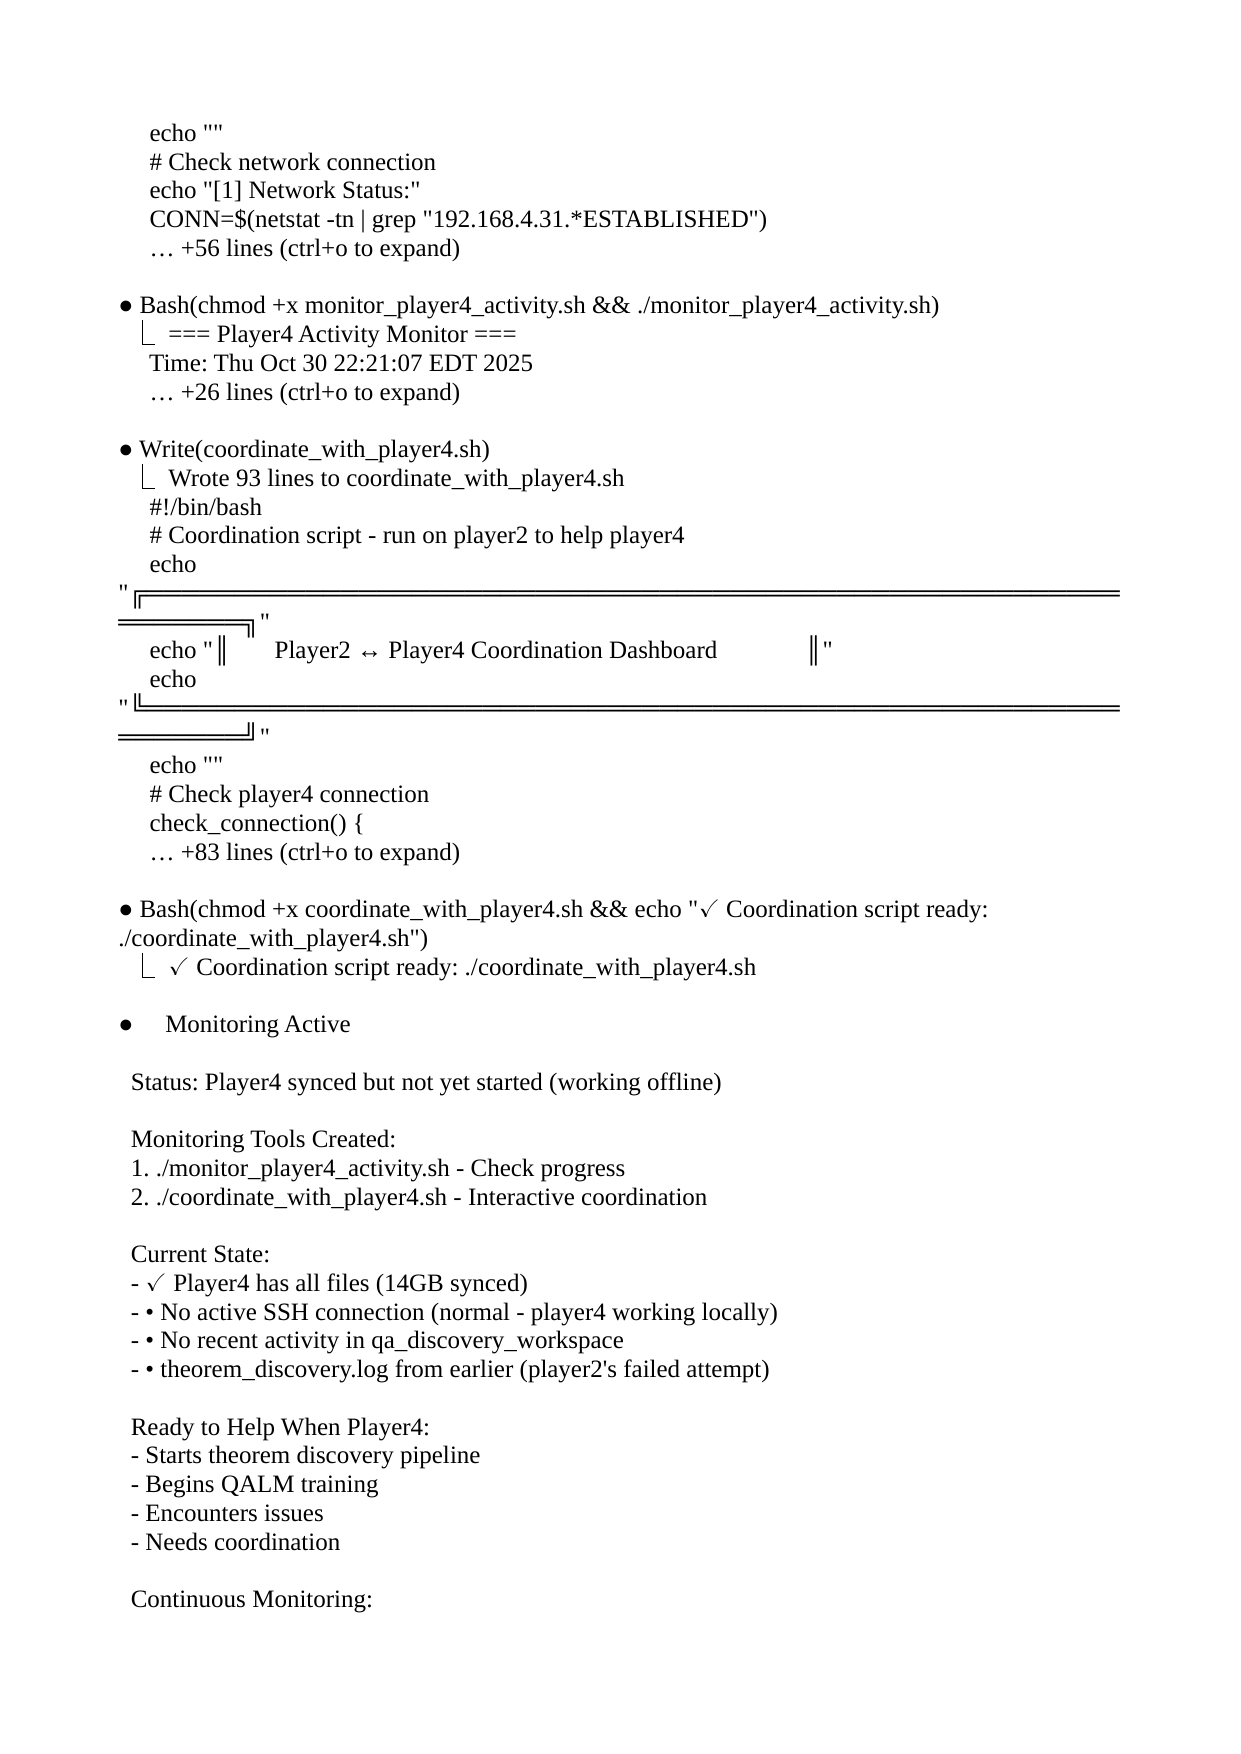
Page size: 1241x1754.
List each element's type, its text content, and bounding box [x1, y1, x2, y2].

text … +83 lines (ctrl+o to expand) [118, 837, 1122, 866]
text ● Bash(chmod +x monitor_player4_activity.sh && ./monitor_player4_activity.sh) [118, 291, 1122, 319]
text - Starts theorem discovery pipeline [118, 1441, 1122, 1469]
text Continuous Monitoring: [118, 1584, 1122, 1613]
text # Check player4 connection [118, 779, 1122, 808]
text ⎿ ✓ Coordination script ready: ./coordinate_with_player4.sh [118, 952, 1122, 981]
text - ✓ Player4 has all files (14GB synced) [118, 1268, 1122, 1297]
text Ready to Help When Player4: [118, 1412, 1122, 1441]
text CONN=$(netstat -tn | grep "192.168.4.31.*ESTABLISHED") [118, 204, 1122, 233]
text ● Write(coordinate_with_player4.sh) [118, 434, 1122, 463]
text … +56 lines (ctrl+o to expand) [118, 233, 1122, 262]
text - Encounters issues [118, 1498, 1122, 1527]
text - Needs coordination [118, 1527, 1122, 1556]
text ⎿ === Player4 Activity Monitor === [118, 319, 1122, 348]
text #!/bin/bash [118, 492, 1122, 521]
text echo "╚══════════════════════════════════════════════════════════════╝" [118, 664, 1122, 751]
text # Check network connection [118, 147, 1122, 176]
text - Begins QALM training [118, 1469, 1122, 1498]
text echo "║ Player2 ↔ Player4 Coordination Dashboard ║" [118, 636, 219, 664]
text echo "╔══════════════════════════════════════════════════════════════╗" [118, 549, 1122, 636]
text Current State: [118, 1239, 1122, 1268]
text … +26 lines (ctrl+o to expand) [118, 377, 1122, 406]
text ● Bash(chmod +x coordinate_with_player4.sh && echo "✓ Coordination script ready: ./coordinate_with_player4.sh") [118, 894, 1122, 952]
text echo "║ Player2 ↔ Player4 Coordination Dashboard ║" [225, 636, 810, 664]
text Status: Player4 synced but not yet started (working offline) [118, 1067, 1122, 1096]
text echo "[1] Network Status:" [118, 176, 1122, 204]
text 1. ./monitor_player4_activity.sh - Check progress [118, 1153, 1122, 1182]
text Time: Thu Oct 30 22:21:07 EDT 2025 [118, 348, 1122, 377]
text - • No recent activity in qa_discovery_workspace [118, 1326, 1122, 1354]
text ⎿ Wrote 93 lines to coordinate_with_player4.sh [118, 463, 1122, 492]
text ● 📡 Monitoring Active [118, 1009, 1122, 1038]
text - • theorem_discovery.log from earlier (player2's failed attempt) [118, 1354, 1122, 1383]
text echo "" [118, 751, 1122, 779]
text echo "" [118, 118, 1122, 147]
text check_connection() { [118, 808, 1122, 837]
text # Coordination script - run on player2 to help player4 [118, 521, 1122, 549]
text - • No active SSH connection (normal - player4 working locally) [118, 1297, 1122, 1326]
text 2. ./coordinate_with_player4.sh - Interactive coordination [118, 1182, 1122, 1211]
text Monitoring Tools Created: [118, 1124, 1122, 1153]
text echo "║ Player2 ↔ Player4 Coordination Dashboard ║" [816, 636, 1122, 664]
